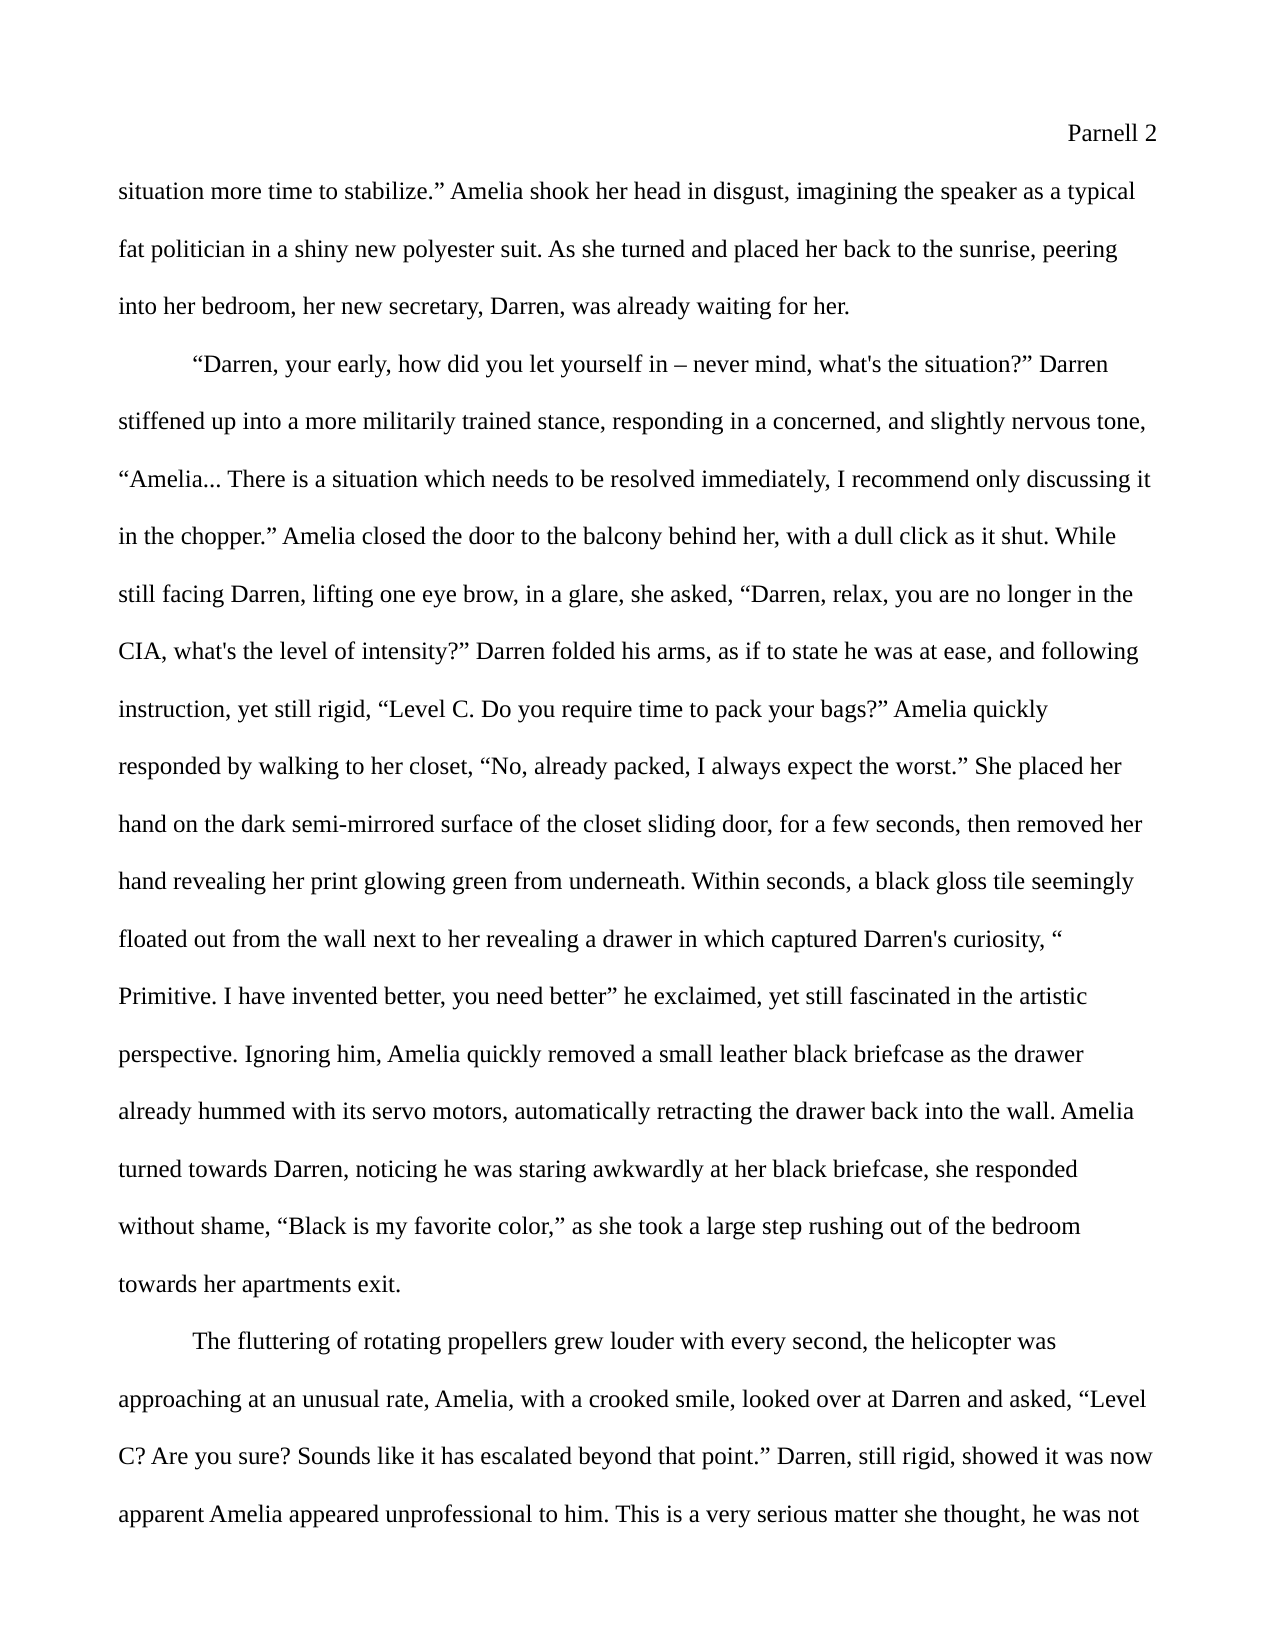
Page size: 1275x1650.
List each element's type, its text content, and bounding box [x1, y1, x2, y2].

text “Darren, your early, how did you let yourself in – never mind, what's the situation?” Darren stiffened up into a more militarily trained stance, responding in a concerned, and slightly nervous tone, “Amelia... There is a situation which needs to be resolved immediately, I recommend only discussing it in the chopper.” Amelia closed the door to the balcony behind her, with a dull click as it shut. While still facing Darren, lifting one eye brow, in a glare, she asked, “Darren, relax, you are no longer in the CIA, what's the level of intensity?” Darren folded his arms, as if to state he was at ease, and following instruction, yet still rigid, “Level C. Do you require time to pack your bags?” Amelia quickly responded by walking to her closet, “No, already packed, I always expect the worst.” She placed her hand on the dark semi-mirrored surface of the closet sliding door, for a few seconds, then removed her hand revealing her print glowing green from underneath. Within seconds, a black gloss tile seemingly floated out from the wall next to her revealing a drawer in which captured Darren's curiosity, “ Primitive. I have invented better, you need better” he exclaimed, yet still fascinated in the artistic perspective. Ignoring him, Amelia quickly removed a small leather black briefcase as the drawer already hummed with its servo motors, automatically retracting the drawer back into the wall. Amelia turned towards Darren, noticing he was staring awkwardly at her black briefcase, she responded without shame, “Black is my favorite color,” as she took a large step rushing out of the bedroom towards her apartments exit. [118, 349, 1157, 1298]
text The fluttering of rotating propellers grew louder with every second, the helicopter was approaching at an unusual rate, Amelia, with a crooked smile, looked over at Darren and asked, “Level C? Are you sure? Sounds like it has escalated beyond that point.” Darren, still rigid, showed it was now apparent Amelia appeared unprofessional to him. This is a very serious matter she thought, he was not [118, 1326, 1157, 1528]
text situation more time to stabilize.” Amelia shook her head in disgust, imagining the speaker as a typical fat politician in a shiny new polyester suit. As she turned and placed her back to the sunrise, peering into her bedroom, her new secretary, Darren, was already waiting for her. [118, 176, 1157, 320]
